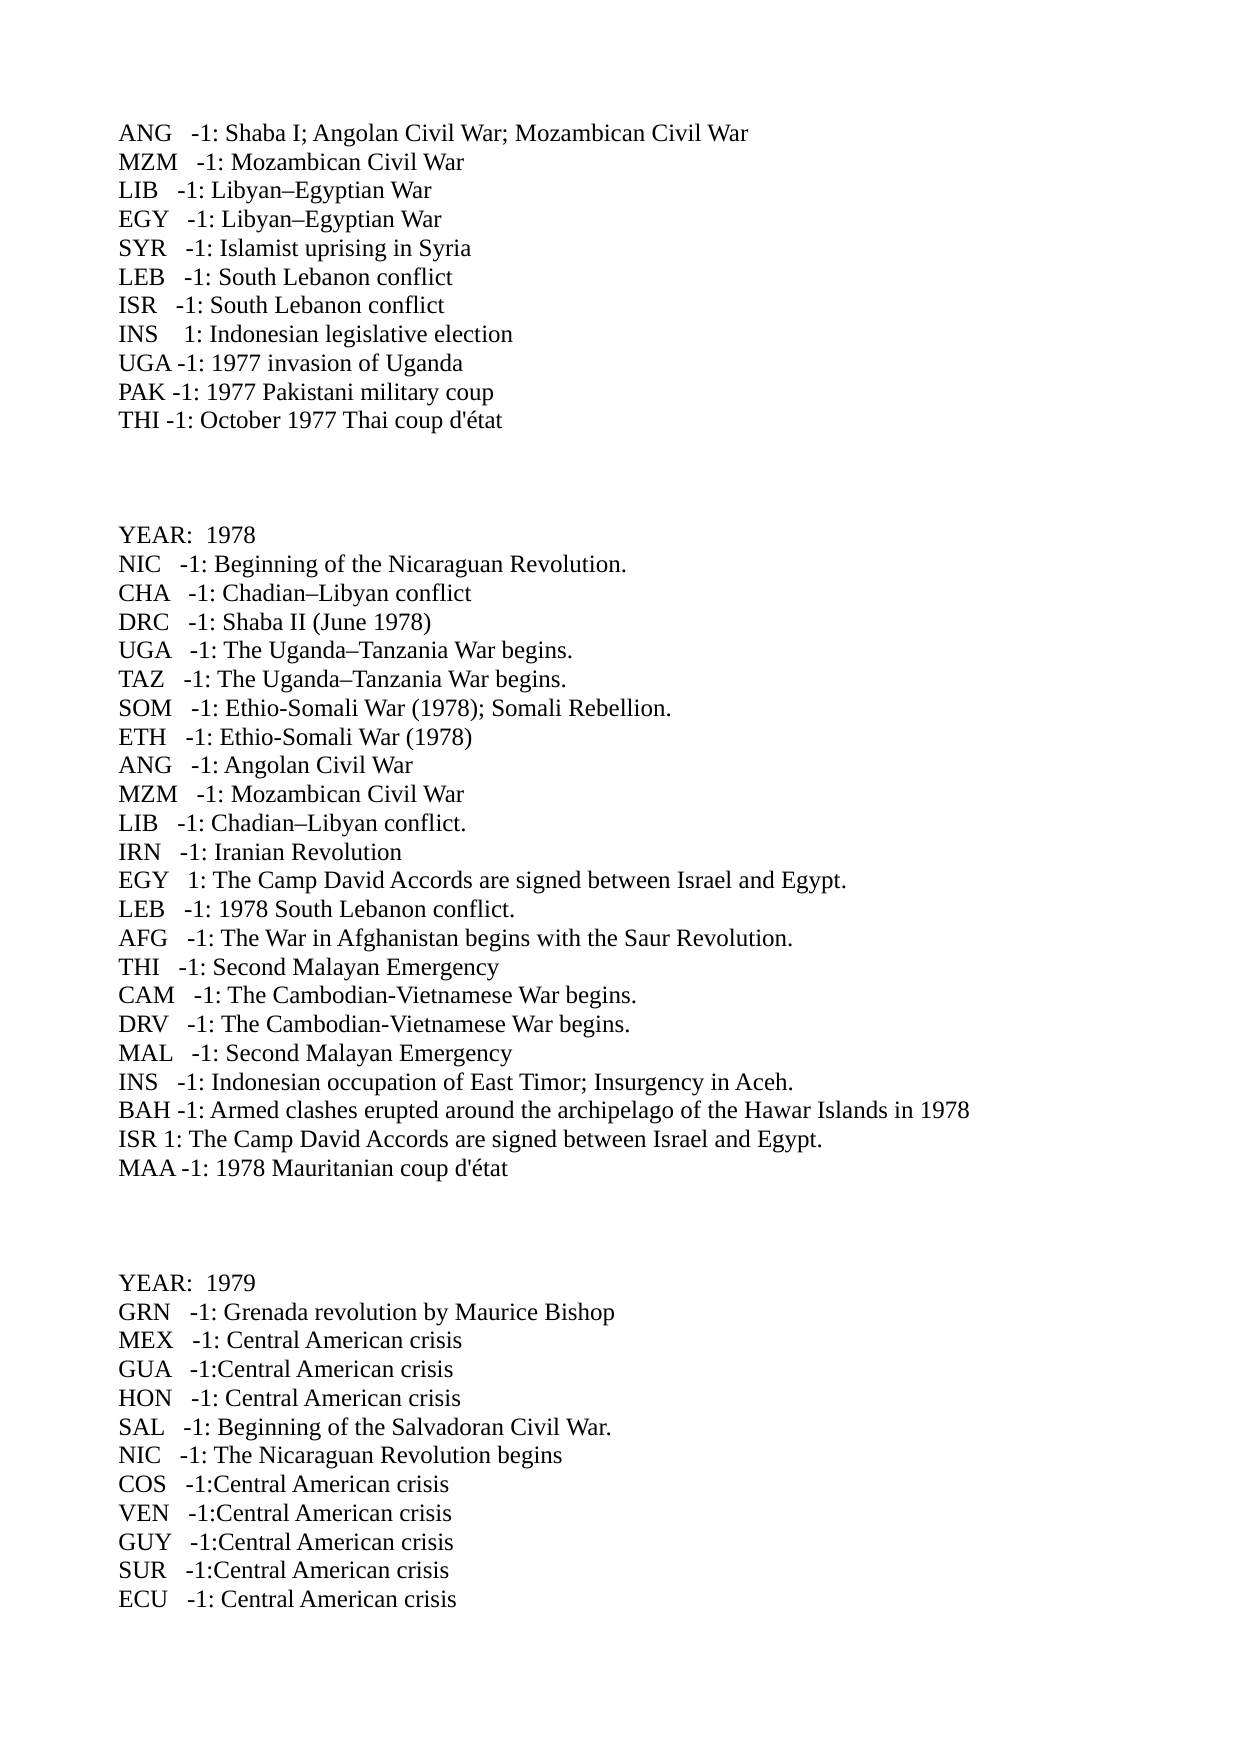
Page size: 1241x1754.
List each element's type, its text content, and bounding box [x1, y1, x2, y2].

text BAH -1: Armed clashes erupted around the archipelago of the Hawar Islands in 1978 [118, 1096, 1122, 1124]
text LIB -1: Libyan–Egyptian War [118, 176, 1122, 204]
text UGA -1: The Uganda–Tanzania War begins. [118, 636, 1122, 664]
text CAM -1: The Cambodian-Vietnamese War begins. [118, 981, 1122, 1009]
text MAA -1: 1978 Mauritanian coup d'état [118, 1153, 1122, 1182]
text EGY 1: The Camp David Accords are signed between Israel and Egypt. [118, 866, 1122, 894]
text PAK -1: 1977 Pakistani military coup [118, 377, 1122, 406]
text SOM -1: Ethio-Somali War (1978); Somali Rebellion. [118, 693, 1122, 722]
text THI -1: Second Malayan Emergency [118, 952, 1122, 981]
text MAL -1: Second Malayan Emergency [118, 1038, 1122, 1067]
text HON -1: Central American crisis [118, 1383, 1122, 1412]
text GUY -1:Central American crisis [118, 1527, 1122, 1556]
text LEB -1: 1978 South Lebanon conflict. [118, 894, 1122, 923]
text LIB -1: Chadian–Libyan conflict. [118, 808, 1122, 837]
text MEX -1: Central American crisis [118, 1326, 1122, 1354]
text YEAR: 1979 [118, 1268, 1122, 1297]
text EGY -1: Libyan–Egyptian War [118, 204, 1122, 233]
text DRV -1: The Cambodian-Vietnamese War begins. [118, 1009, 1122, 1038]
text MZM -1: Mozambican Civil War [118, 147, 1122, 176]
text VEN -1:Central American crisis [118, 1498, 1122, 1527]
text NIC -1: The Nicaraguan Revolution begins [118, 1441, 1122, 1469]
text INS 1: Indonesian legislative election [118, 319, 1122, 348]
text DRC -1: Shaba II (June 1978) [118, 607, 1122, 636]
text SUR -1:Central American crisis [118, 1556, 1122, 1584]
text ISR 1: The Camp David Accords are signed between Israel and Egypt. [118, 1124, 1122, 1153]
text INS -1: Indonesian occupation of East Timor; Insurgency in Aceh. [118, 1067, 1122, 1096]
text CHA -1: Chadian–Libyan conflict [118, 578, 1122, 607]
text GUA -1:Central American crisis [118, 1354, 1122, 1383]
text YEAR: 1978 [118, 521, 1122, 549]
text UGA -1: 1977 invasion of Uganda [118, 348, 1122, 377]
text ANG -1: Angolan Civil War [118, 751, 1122, 779]
text NIC -1: Beginning of the Nicaraguan Revolution. [118, 549, 1122, 578]
text SAL -1: Beginning of the Salvadoran Civil War. [118, 1412, 1122, 1441]
text TAZ -1: The Uganda–Tanzania War begins. [118, 664, 1122, 693]
text ISR -1: South Lebanon conflict [118, 291, 1122, 319]
text ANG -1: Shaba I; Angolan Civil War; Mozambican Civil War [118, 118, 1122, 147]
text COS -1:Central American crisis [118, 1469, 1122, 1498]
text THI -1: October 1977 Thai coup d'état [118, 406, 1122, 434]
text IRN -1: Iranian Revolution [118, 837, 1122, 866]
text MZM -1: Mozambican Civil War [118, 779, 1122, 808]
text AFG -1: The War in Afghanistan begins with the Saur Revolution. [118, 923, 1122, 952]
text ETH -1: Ethio-Somali War (1978) [118, 722, 1122, 751]
text GRN -1: Grenada revolution by Maurice Bishop [118, 1297, 1122, 1326]
text LEB -1: South Lebanon conflict [118, 262, 1122, 291]
text SYR -1: Islamist uprising in Syria [118, 233, 1122, 262]
text ECU -1: Central American crisis [118, 1584, 1122, 1613]
